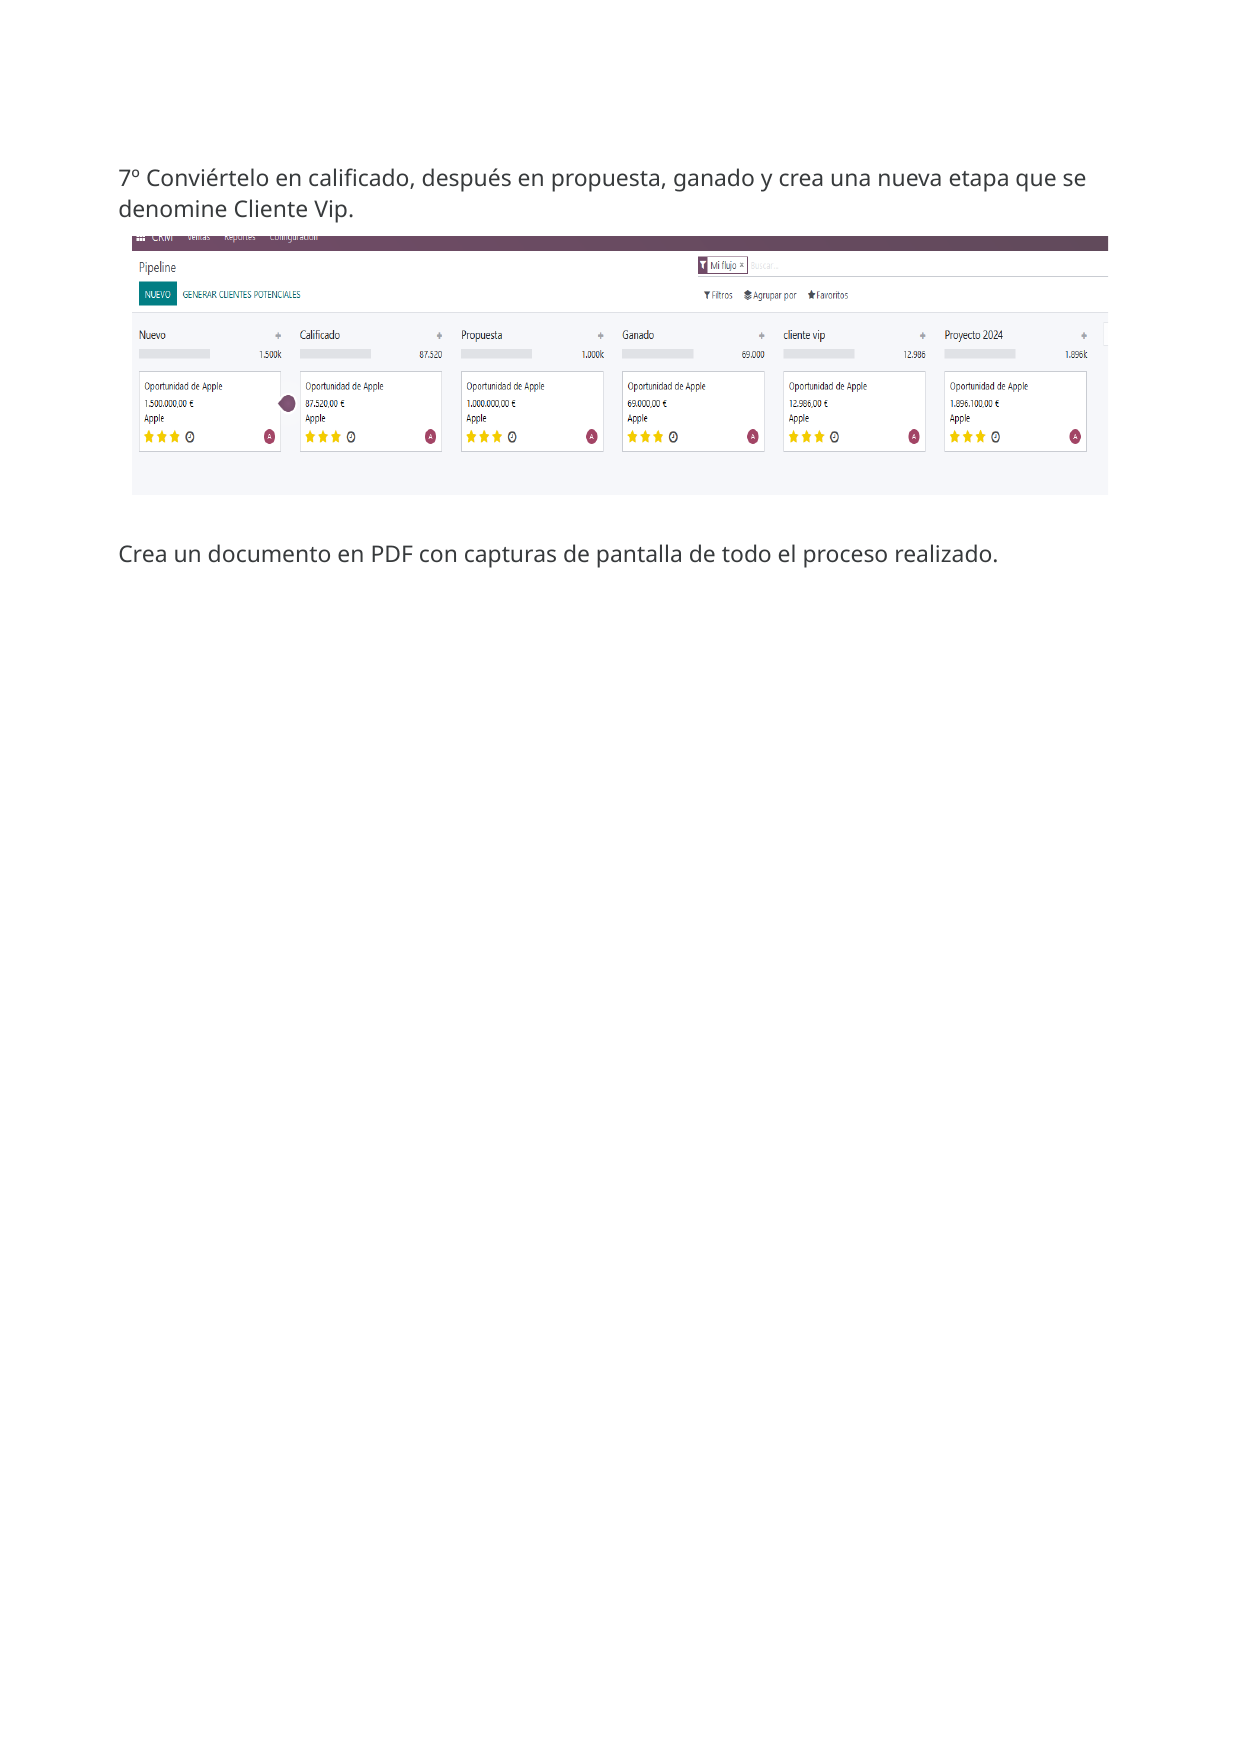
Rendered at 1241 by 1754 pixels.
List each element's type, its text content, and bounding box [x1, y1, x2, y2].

text Crea un documento en PDF con capturas de pantalla de todo el proceso realizado. [118, 538, 1122, 570]
text 7º Conviértelo en calificado, después en propuesta, ganado y crea una nueva etapa que se denomine Cliente Vip. [118, 162, 1122, 224]
picture [132, 236, 1109, 495]
